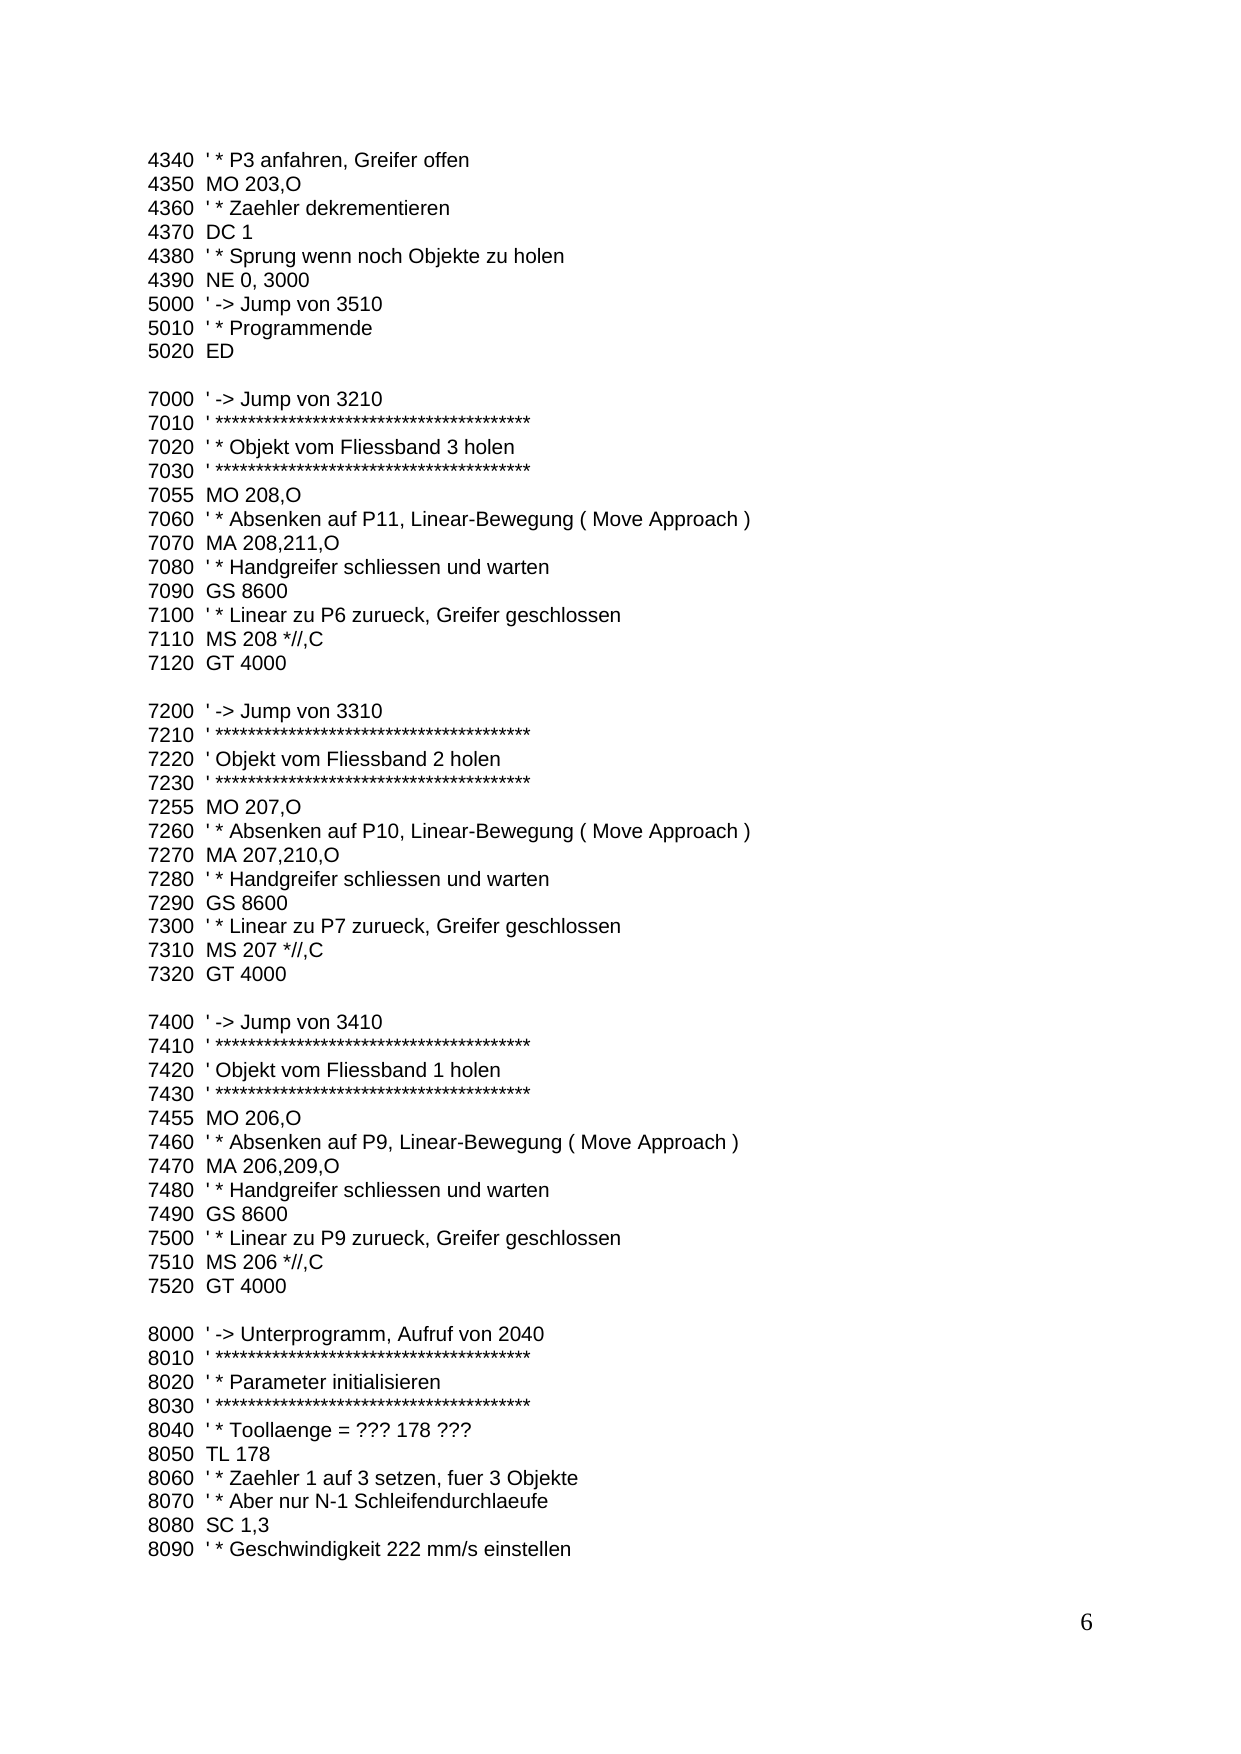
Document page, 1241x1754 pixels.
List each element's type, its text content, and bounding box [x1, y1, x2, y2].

text 7010 ' *************************************** [148, 411, 1093, 435]
text 4390 NE 0, 3000 [148, 267, 1093, 291]
text 7430 ' *************************************** [148, 1082, 1093, 1106]
text 7255 MO 207,O [148, 794, 1093, 818]
text 7200 ' -> Jump von 3310 [148, 699, 1093, 723]
text 7320 GT 4000 [148, 962, 1093, 986]
text 5000 ' -> Jump von 3510 [148, 291, 1093, 315]
text 7000 ' -> Jump von 3210 [148, 387, 1093, 411]
text 7080 ' * Handgreifer schliessen und warten [148, 555, 1093, 579]
text 7060 ' * Absenken auf P11, Linear-Bewegung ( Move Approach ) [148, 507, 1093, 531]
text 8080 SC 1,3 [148, 1513, 1093, 1537]
text 7490 GS 8600 [148, 1202, 1093, 1226]
text 7400 ' -> Jump von 3410 [148, 1010, 1093, 1034]
text 7020 ' * Objekt vom Fliessband 3 holen [148, 435, 1093, 459]
text 7055 MO 208,O [148, 483, 1093, 507]
text 8060 ' * Zaehler 1 auf 3 setzen, fuer 3 Objekte [148, 1465, 1093, 1489]
text 7420 ' Objekt vom Fliessband 1 holen [148, 1058, 1093, 1082]
text 7455 MO 206,O [148, 1106, 1093, 1130]
text 7480 ' * Handgreifer schliessen und warten [148, 1178, 1093, 1202]
text 8070 ' * Aber nur N-1 Schleifendurchlaeufe [148, 1489, 1093, 1513]
text 4360 ' * Zaehler dekrementieren [148, 196, 1093, 219]
text 8050 TL 178 [148, 1441, 1093, 1465]
text 7510 MS 206 *//,C [148, 1250, 1093, 1274]
text 7270 MA 207,210,O [148, 842, 1093, 866]
text 8030 ' *************************************** [148, 1393, 1093, 1417]
text 7460 ' * Absenken auf P9, Linear-Bewegung ( Move Approach ) [148, 1130, 1093, 1154]
text 4380 ' * Sprung wenn noch Objekte zu holen [148, 243, 1093, 267]
text 7280 ' * Handgreifer schliessen und warten [148, 866, 1093, 890]
text 7470 MA 206,209,O [148, 1154, 1093, 1178]
text 7230 ' *************************************** [148, 771, 1093, 794]
text 4370 DC 1 [148, 219, 1093, 243]
text 7110 MS 208 *//,C [148, 627, 1093, 651]
text 7290 GS 8600 [148, 890, 1093, 914]
text 7300 ' * Linear zu P7 zurueck, Greifer geschlossen [148, 914, 1093, 938]
text 7220 ' Objekt vom Fliessband 2 holen [148, 747, 1093, 771]
text 7100 ' * Linear zu P6 zurueck, Greifer geschlossen [148, 603, 1093, 627]
text 7070 MA 208,211,O [148, 531, 1093, 555]
text 8010 ' *************************************** [148, 1346, 1093, 1369]
text 8000 ' -> Unterprogramm, Aufruf von 2040 [148, 1322, 1093, 1346]
text 7120 GT 4000 [148, 651, 1093, 675]
text 7210 ' *************************************** [148, 723, 1093, 747]
text 8020 ' * Parameter initialisieren [148, 1369, 1093, 1393]
text 7520 GT 4000 [148, 1274, 1093, 1298]
text 5020 ED [148, 339, 1093, 363]
text 8090 ' * Geschwindigkeit 222 mm/s einstellen [148, 1537, 1093, 1561]
text 7500 ' * Linear zu P9 zurueck, Greifer geschlossen [148, 1226, 1093, 1250]
text 7410 ' *************************************** [148, 1034, 1093, 1058]
text 7030 ' *************************************** [148, 459, 1093, 483]
text 4340 ' * P3 anfahren, Greifer offen [148, 148, 1093, 172]
text 4350 MO 203,O [148, 172, 1093, 196]
text 5010 ' * Programmende [148, 315, 1093, 339]
text 7310 MS 207 *//,C [148, 938, 1093, 962]
text 8040 ' * Toollaenge = ??? 178 ??? [148, 1417, 1093, 1441]
text 7260 ' * Absenken auf P10, Linear-Bewegung ( Move Approach ) [148, 818, 1093, 842]
text 7090 GS 8600 [148, 579, 1093, 603]
